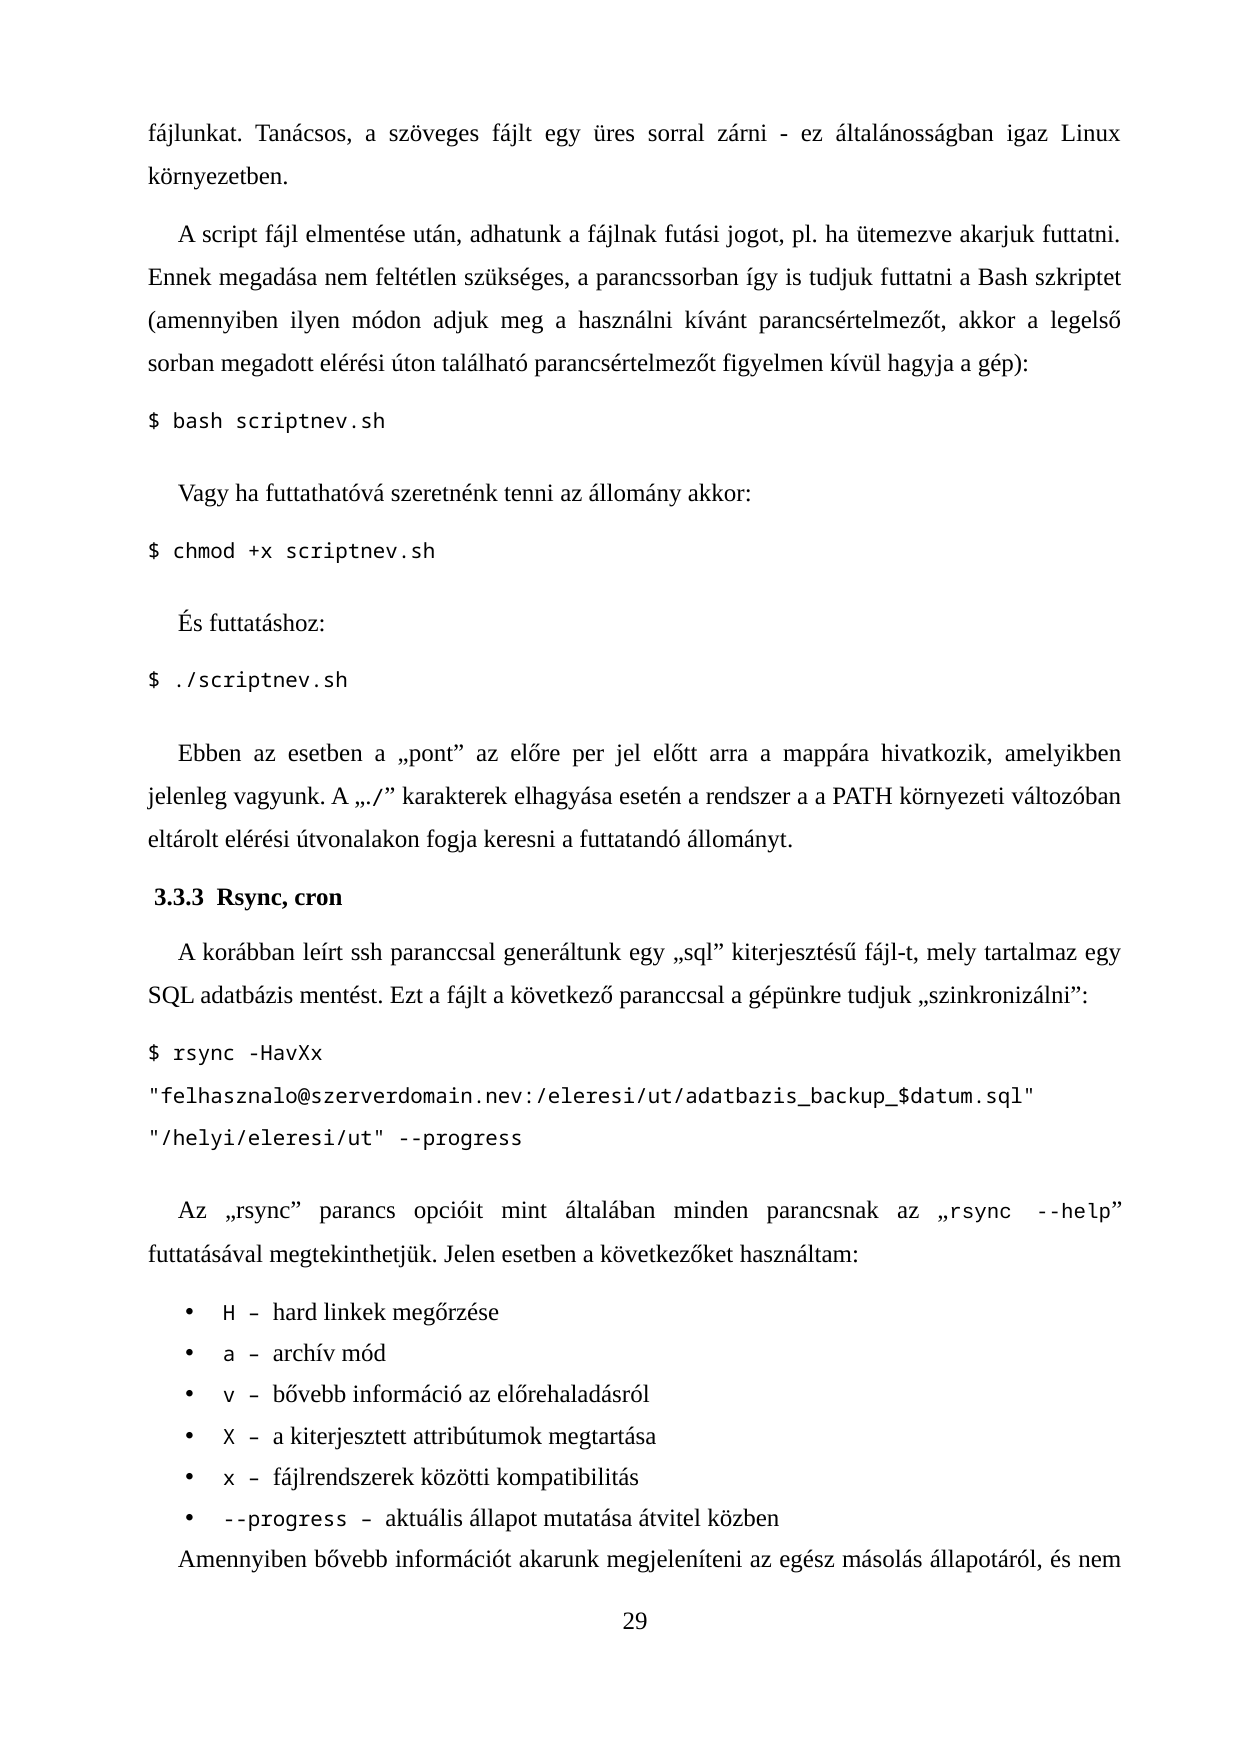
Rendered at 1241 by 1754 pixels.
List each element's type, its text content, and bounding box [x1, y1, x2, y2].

text Vagy ha futtathatóvá szeretnénk tenni az állomány akkor: [148, 478, 1122, 507]
list v – bővebb információ az előrehaladásról [185, 1379, 1122, 1409]
text A script fájl elmentése után, adhatunk a fájlnak futási jogot, pl. ha ütemezve akarjuk futtatni. Ennek megadása nem feltétlen szükséges, a parancssorban így is tudjuk futtatni a Bash szkriptet (amennyiben ilyen módon adjuk meg a használni kívánt parancsértelmezőt, akkor a legelső sorban megadott elérési úton található parancsértelmezőt figyelmen kívül hagyja a gép): [148, 219, 1122, 377]
list a – archív mód [185, 1338, 1122, 1368]
list X – a kiterjesztett attribútumok megtartása [185, 1421, 1122, 1450]
text Az „rsync” parancs opcióit mint általában minden parancsnak az „rsync --help” futtatásával megtekinthetjük. Jelen esetben a következőket használtam: [148, 1195, 1122, 1268]
text A korábban leírt ssh paranccsal generáltunk egy „sql” kiterjesztésű fájl-t, mely tartalmaz egy SQL adatbázis mentést. Ezt a fájlt a következő paranccsal a gépünkre tudjuk „szinkronizálni”: [148, 937, 1122, 1009]
text $ ./scriptnev.sh [148, 666, 1093, 694]
text Ebben az esetben a „pont” az előre per jel előtt arra a mappára hivatkozik, amelyikben jelenleg vagyunk. A „./” karakterek elhagyása esetén a rendszer a a PATH környezeti változóban eltárolt elérési útvonalakon fogja keresni a futtatandó állományt. [148, 738, 1122, 853]
text És futtatáshoz: [148, 608, 1122, 637]
list --progress – aktuális állapot mutatása átvitel közben [185, 1503, 1122, 1533]
text $ rsync -HavXx "felhasznalo@szerverdomain.nev:/eleresi/ut/adatbazis_backup_$datum.sql" "/helyi/eleresi/ut" --progress [148, 1038, 1093, 1152]
text $ bash scriptnev.sh [148, 406, 1093, 434]
text fájlunkat. Tanácsos, a szöveges fájlt egy üres sorral zárni - ez általánosságban igaz Linux környezetben. [148, 118, 1122, 190]
list H – hard linkek megőrzése [185, 1297, 1122, 1327]
list x – fájlrendszerek közötti kompatibilitás [185, 1462, 1122, 1492]
text Amennyiben bővebb információt akarunk megjeleníteni az egész másolás állapotáról, és nem [148, 1544, 1122, 1573]
text $ chmod +x scriptnev.sh [148, 536, 1093, 564]
subtitle Rsync, cron [148, 882, 1122, 910]
